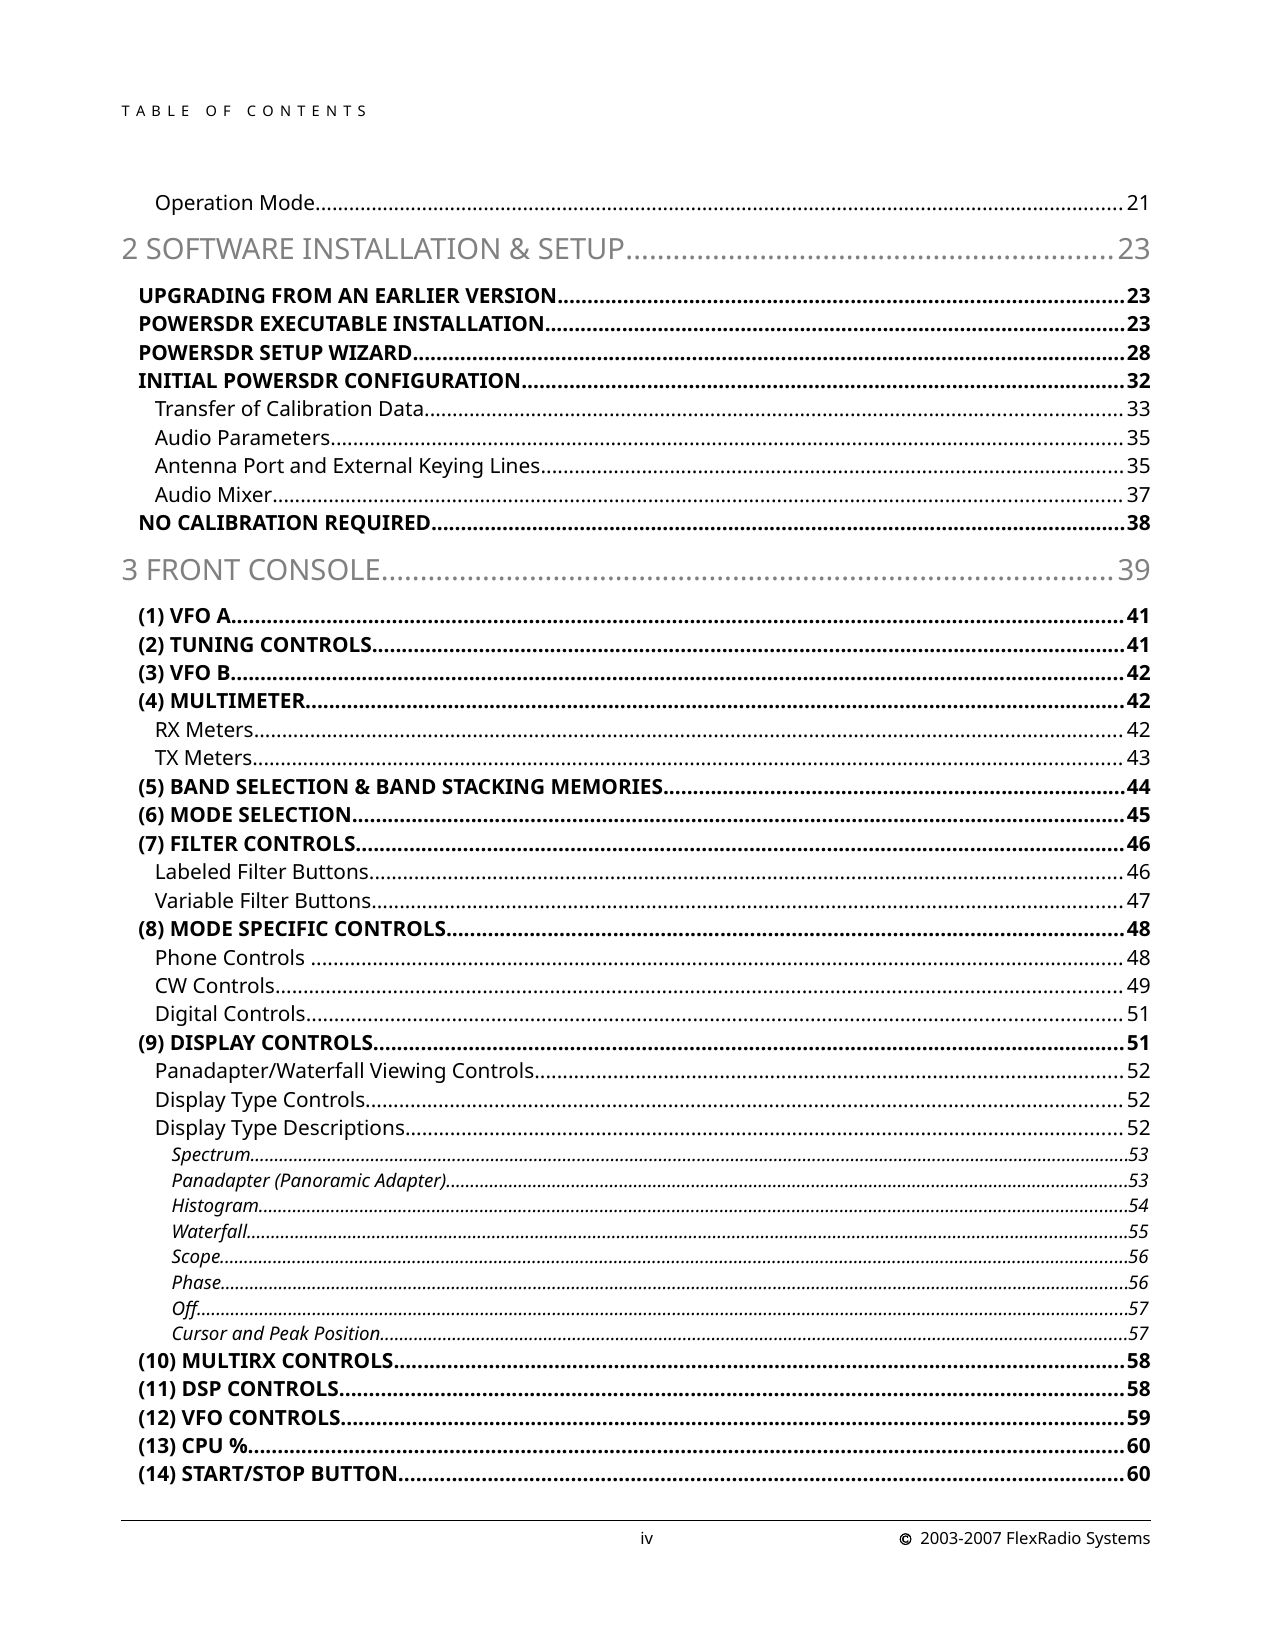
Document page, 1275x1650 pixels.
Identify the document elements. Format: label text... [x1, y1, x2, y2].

text Off 57 [171, 1295, 1151, 1320]
text (4) Multimeter 42 [138, 687, 1151, 715]
text Operation Mode 21 [154, 188, 1151, 216]
text Phase 56 [171, 1269, 1151, 1295]
text Cursor and Peak Position 57 [171, 1320, 1151, 1346]
text (1) VFO A 41 [138, 601, 1151, 630]
text (12) VFO Controls 59 [138, 1403, 1151, 1431]
text Antenna Port and External Keying Lines 35 [154, 451, 1151, 480]
text RX Meters 42 [154, 715, 1151, 743]
text Scope 56 [171, 1244, 1151, 1269]
text (8) Mode Specific Controls 48 [138, 914, 1151, 943]
text PowerSDR Setup Wizard 28 [138, 338, 1151, 366]
text 3 Front Console 39 [121, 549, 1151, 589]
text Variable Filter Buttons 47 [154, 886, 1151, 914]
text Display Type Descriptions 52 [154, 1113, 1151, 1142]
text Waterfall 55 [171, 1218, 1151, 1244]
text No Calibration Required 38 [138, 508, 1151, 537]
text Spectrum 53 [171, 1142, 1151, 1167]
text Labeled Filter Buttons 46 [154, 857, 1151, 886]
text Display Type Controls 52 [154, 1085, 1151, 1113]
text Phone Controls 48 [154, 943, 1151, 971]
text (11) DSP Controls 58 [138, 1374, 1151, 1403]
text (10) MultiRX Controls 58 [138, 1346, 1151, 1374]
text Initial PowerSDR Configuration 32 [138, 366, 1151, 394]
text (2) Tuning Controls 41 [138, 630, 1151, 658]
text (7) Filter Controls 46 [138, 829, 1151, 857]
text 2 Software Installation & Setup 23 [121, 228, 1151, 268]
text Digital Controls 51 [154, 999, 1151, 1028]
text Histogram 54 [171, 1193, 1151, 1218]
text TX Meters 43 [154, 743, 1151, 772]
text (5) Band Selection & Band Stacking Memories 44 [138, 772, 1151, 800]
text (13) CPU % 60 [138, 1431, 1151, 1459]
text (14) Start/Stop Button 60 [138, 1459, 1151, 1488]
text CW Controls 49 [154, 971, 1151, 999]
text Panadapter/Waterfall Viewing Controls 52 [154, 1056, 1151, 1085]
text Audio Mixer 37 [154, 480, 1151, 508]
text (6) Mode Selection 45 [138, 800, 1151, 829]
text Audio Parameters 35 [154, 423, 1151, 451]
text Panadapter (Panoramic Adapter) 53 [171, 1167, 1151, 1193]
text (9) Display Controls 51 [138, 1028, 1151, 1056]
text PowerSDR Executable Installation 23 [138, 309, 1151, 338]
text (3) VFO B 42 [138, 658, 1151, 687]
text Transfer of Calibration Data 33 [154, 394, 1151, 423]
text Upgrading From an Earlier Version 23 [138, 281, 1151, 309]
